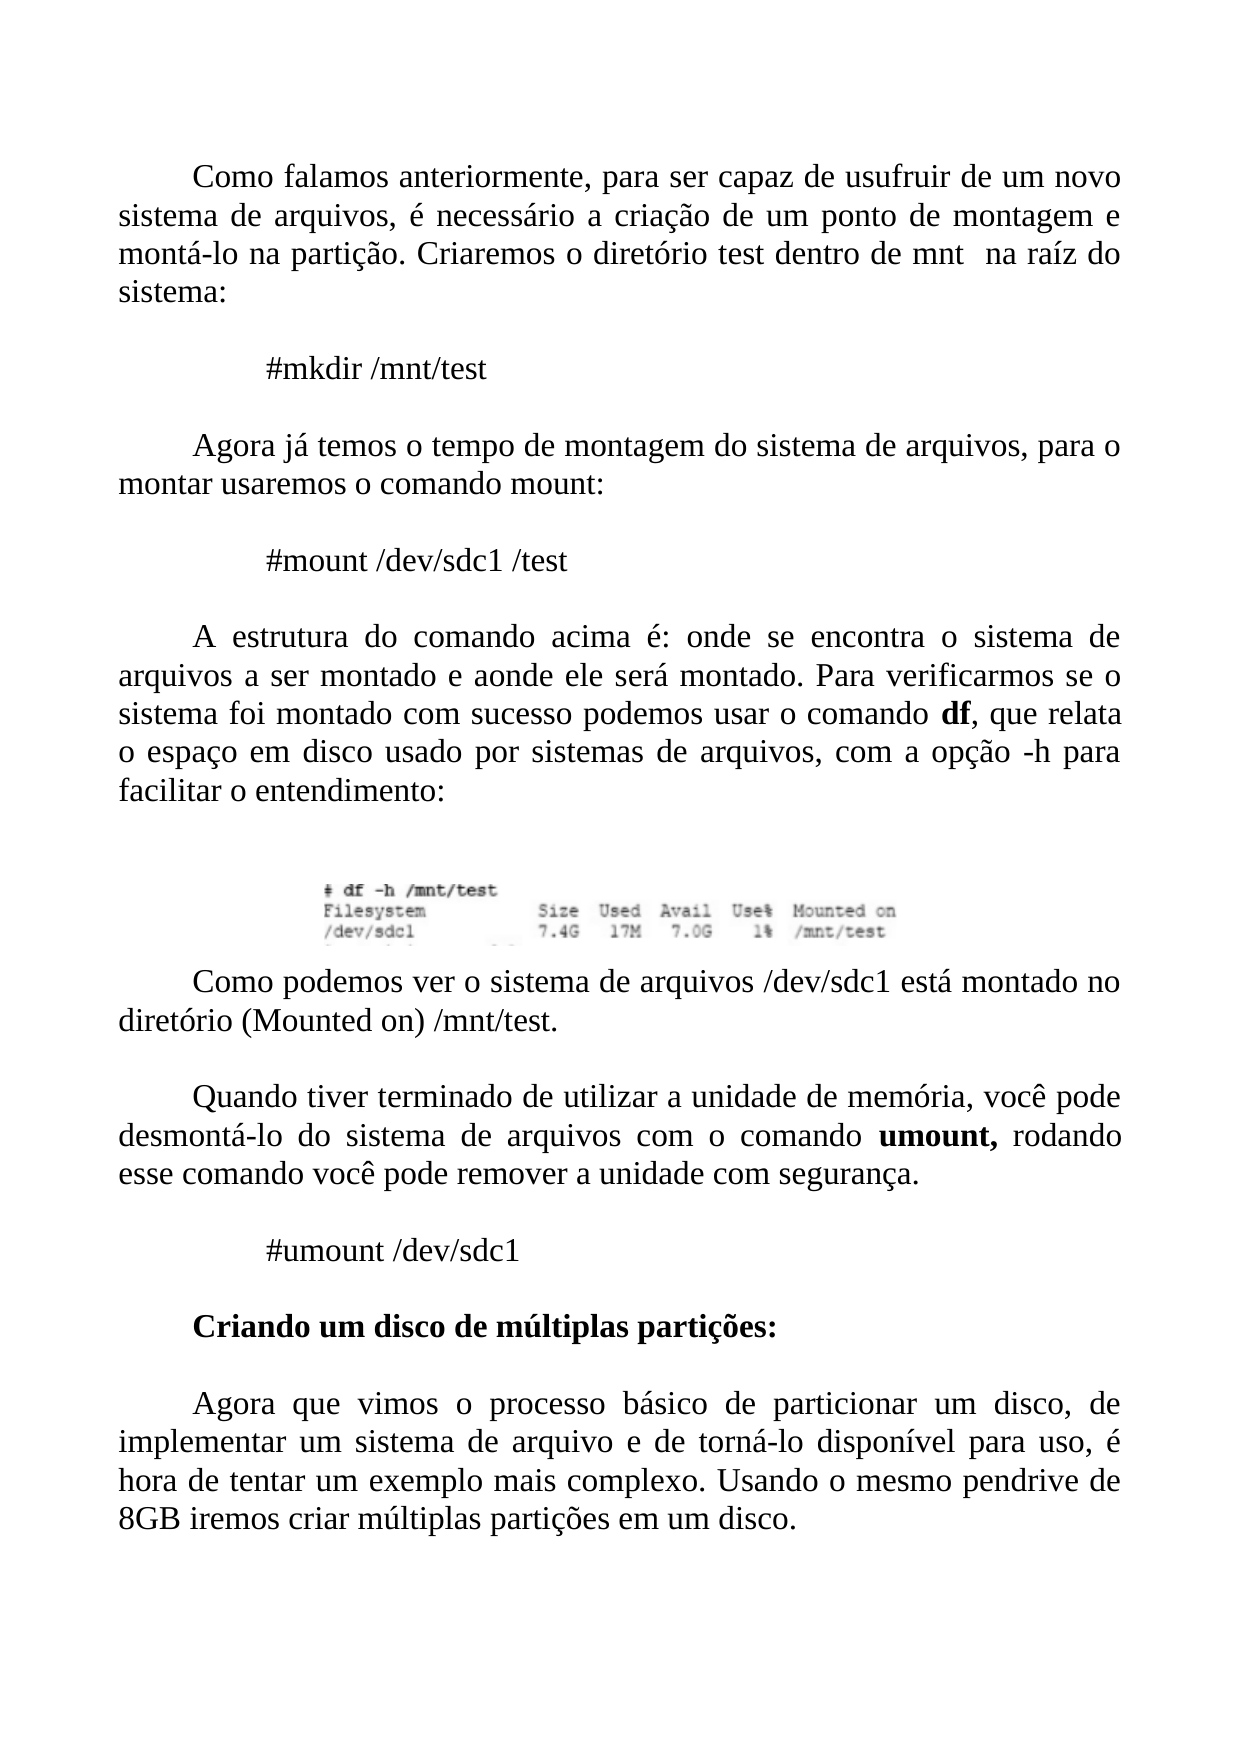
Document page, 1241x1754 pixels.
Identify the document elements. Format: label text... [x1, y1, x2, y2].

picture [324, 884, 917, 946]
text Criando um disco de múltiplas partições: [118, 1306, 1122, 1345]
text A estrutura do comando acima é: onde se encontra o sistema de arquivos a ser montado e aonde ele será montado. Para verificarmos se o sistema foi montado com sucesso podemos usar o comando df, que relata o espaço em disco usado por sistemas de arquivos, com a opção -h para facilitar o entendimento: [118, 616, 1122, 808]
text #mkdir /mnt/test [118, 348, 1122, 386]
text Agora que vimos o processo básico de particionar um disco, de implementar um sistema de arquivo e de torná-lo disponível para uso, é hora de tentar um exemplo mais complexo. Usando o mesmo pendrive de 8GB iremos criar múltiplas partições em um disco. [118, 1383, 1122, 1536]
text Como falamos anteriormente, para ser capaz de usufruir de um novo sistema de arquivos, é necessário a criação de um ponto de montagem e montá-lo na partição. Criaremos o diretório test dentro de mnt na raíz do sistema: [118, 156, 1122, 310]
text #umount /dev/sdc1 [118, 1230, 1122, 1268]
text Agora já temos o tempo de montagem do sistema de arquivos, para o montar usaremos o comando mount: [118, 425, 1122, 501]
text Quando tiver terminado de utilizar a unidade de memória, você pode desmontá-lo do sistema de arquivos com o comando umount, rodando esse comando você pode remover a unidade com segurança. [118, 1076, 1122, 1191]
text Como podemos ver o sistema de arquivos /dev/sdc1 está montado no diretório (Mounted on) /mnt/test. [118, 961, 1122, 1038]
text #mount /dev/sdc1 /test [118, 540, 1122, 578]
